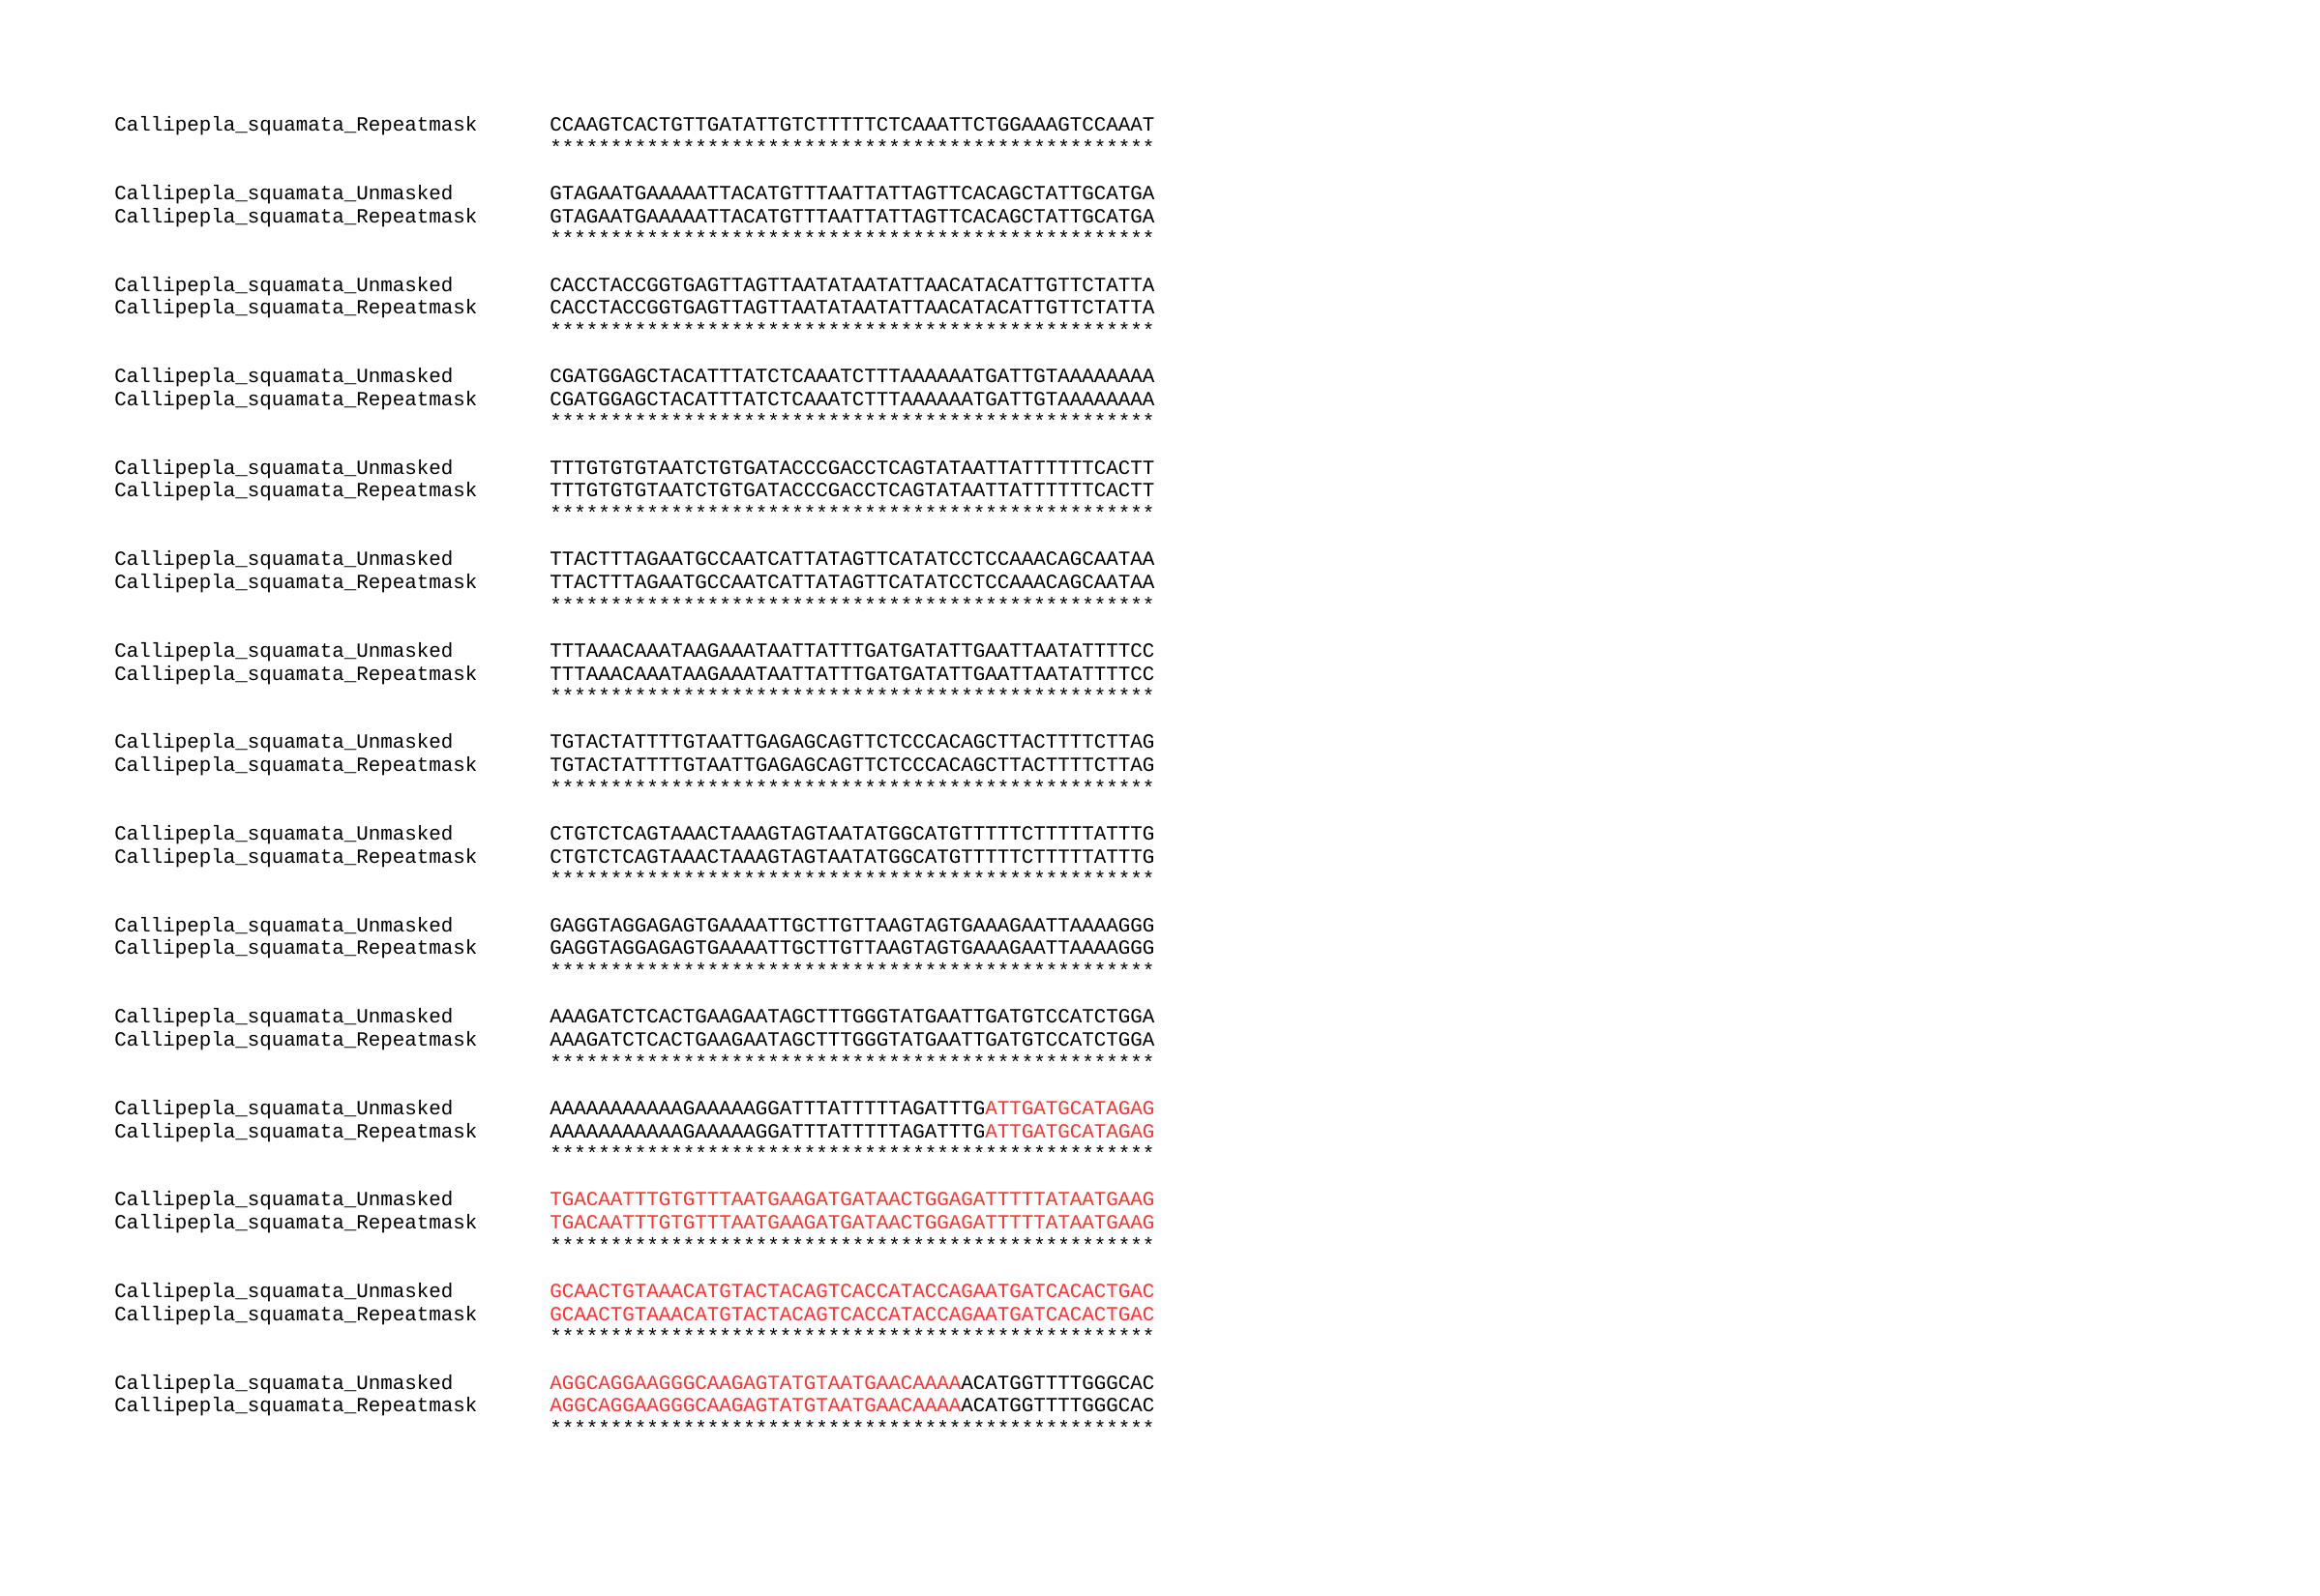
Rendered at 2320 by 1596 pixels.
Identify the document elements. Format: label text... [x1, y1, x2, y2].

text Callipepla_squamata_Repeatmask GCAACTGTAAACATGTACTACAGTCACCATACCAGAATGATCACACTGAC [114, 1304, 2205, 1326]
text Callipepla_squamata_Repeatmask TGTACTATTTTGTAATTGAGAGCAGTTCTCCCACAGCTTACTTTTCTTAG [114, 754, 2205, 778]
text Callipepla_squamata_Unmasked GCAACTGTAAACATGTACTACAGTCACCATACCAGAATGATCACACTGAC [114, 1281, 2205, 1304]
text ************************************************** [114, 412, 2205, 434]
text Callipepla_squamata_Unmasked GAGGTAGGAGAGTGAAAATTGCTTGTTAAGTAGTGAAAGAATTAAAAGGG [114, 915, 2205, 937]
text Callipepla_squamata_Repeatmask CGATGGAGCTACATTTATCTCAAATCTTTAAAAAATGATTGTAAAAAAAA [114, 389, 2205, 412]
text Callipepla_squamata_Repeatmask AGGCAGGAAGGGCAAGAGTATGTAATGAACAAAAACATGGTTTTGGGCAC [114, 1395, 2205, 1418]
text Callipepla_squamata_Repeatmask AAAGATCTCACTGAAGAATAGCTTTGGGTATGAATTGATGTCCATCTGGA [114, 1029, 2205, 1052]
text Callipepla_squamata_Repeatmask TTTAAACAAATAAGAAATAATTATTTGATGATATTGAATTAATATTTTCC [114, 664, 2205, 686]
text ************************************************** [114, 1052, 2205, 1075]
text ************************************************** [114, 1326, 2205, 1349]
text ************************************************** [114, 320, 2205, 342]
text ************************************************** [114, 1235, 2205, 1257]
text ************************************************** [114, 961, 2205, 984]
text ************************************************** [114, 137, 2205, 160]
text Callipepla_squamata_Repeatmask CCAAGTCACTGTTGATATTGTCTTTTTCTCAAATTCTGGAAAGTCCAAAT [114, 114, 2205, 137]
text ************************************************** [114, 778, 2205, 800]
text Callipepla_squamata_Unmasked AAAGATCTCACTGAAGAATAGCTTTGGGTATGAATTGATGTCCATCTGGA [114, 1006, 2205, 1029]
text Callipepla_squamata_Unmasked CTGTCTCAGTAAACTAAAGTAGTAATATGGCATGTTTTTCTTTTTATTTG [114, 823, 2205, 846]
text ************************************************** [114, 595, 2205, 617]
text Callipepla_squamata_Unmasked AAAAAAAAAAAGAAAAAGGATTTATTTTTAGATTTGATTGATGCATAGAG [114, 1098, 2205, 1120]
text Callipepla_squamata_Unmasked CGATGGAGCTACATTTATCTCAAATCTTTAAAAAATGATTGTAAAAAAAA [114, 366, 2205, 389]
text Callipepla_squamata_Unmasked AGGCAGGAAGGGCAAGAGTATGTAATGAACAAAAACATGGTTTTGGGCAC [114, 1373, 2205, 1395]
text ************************************************** [114, 869, 2205, 892]
text Callipepla_squamata_Unmasked CACCTACCGGTGAGTTAGTTAATATAATATTAACATACATTGTTCTATTA [114, 275, 2205, 297]
text ************************************************** [114, 1418, 2205, 1440]
text Callipepla_squamata_Unmasked GTAGAATGAAAAATTACATGTTTAATTATTAGTTCACAGCTATTGCATGA [114, 183, 2205, 206]
text Callipepla_squamata_Repeatmask CACCTACCGGTGAGTTAGTTAATATAATATTAACATACATTGTTCTATTA [114, 297, 2205, 320]
text Callipepla_squamata_Unmasked TGTACTATTTTGTAATTGAGAGCAGTTCTCCCACAGCTTACTTTTCTTAG [114, 732, 2205, 754]
text Callipepla_squamata_Repeatmask CTGTCTCAGTAAACTAAAGTAGTAATATGGCATGTTTTTCTTTTTATTTG [114, 846, 2205, 869]
text ************************************************** [114, 1143, 2205, 1167]
text ************************************************** [114, 503, 2205, 526]
text Callipepla_squamata_Unmasked TGACAATTTGTGTTTAATGAAGATGATAACTGGAGATTTTTATAATGAAG [114, 1189, 2205, 1212]
text ************************************************** [114, 228, 2205, 251]
text Callipepla_squamata_Repeatmask TTTGTGTGTAATCTGTGATACCCGACCTCAGTATAATTATTTTTTCACTT [114, 480, 2205, 503]
text ************************************************** [114, 686, 2205, 709]
text Callipepla_squamata_Repeatmask TGACAATTTGTGTTTAATGAAGATGATAACTGGAGATTTTTATAATGAAG [114, 1212, 2205, 1235]
text Callipepla_squamata_Unmasked TTTGTGTGTAATCTGTGATACCCGACCTCAGTATAATTATTTTTTCACTT [114, 458, 2205, 480]
text Callipepla_squamata_Repeatmask GAGGTAGGAGAGTGAAAATTGCTTGTTAAGTAGTGAAAGAATTAAAAGGG [114, 937, 2205, 961]
text Callipepla_squamata_Repeatmask GTAGAATGAAAAATTACATGTTTAATTATTAGTTCACAGCTATTGCATGA [114, 206, 2205, 228]
text Callipepla_squamata_Unmasked TTACTTTAGAATGCCAATCATTATAGTTCATATCCTCCAAACAGCAATAA [114, 548, 2205, 572]
text Callipepla_squamata_Repeatmask AAAAAAAAAAAGAAAAAGGATTTATTTTTAGATTTGATTGATGCATAGAG [114, 1120, 2205, 1143]
text Callipepla_squamata_Unmasked TTTAAACAAATAAGAAATAATTATTTGATGATATTGAATTAATATTTTCC [114, 640, 2205, 664]
text Callipepla_squamata_Repeatmask TTACTTTAGAATGCCAATCATTATAGTTCATATCCTCCAAACAGCAATAA [114, 572, 2205, 595]
